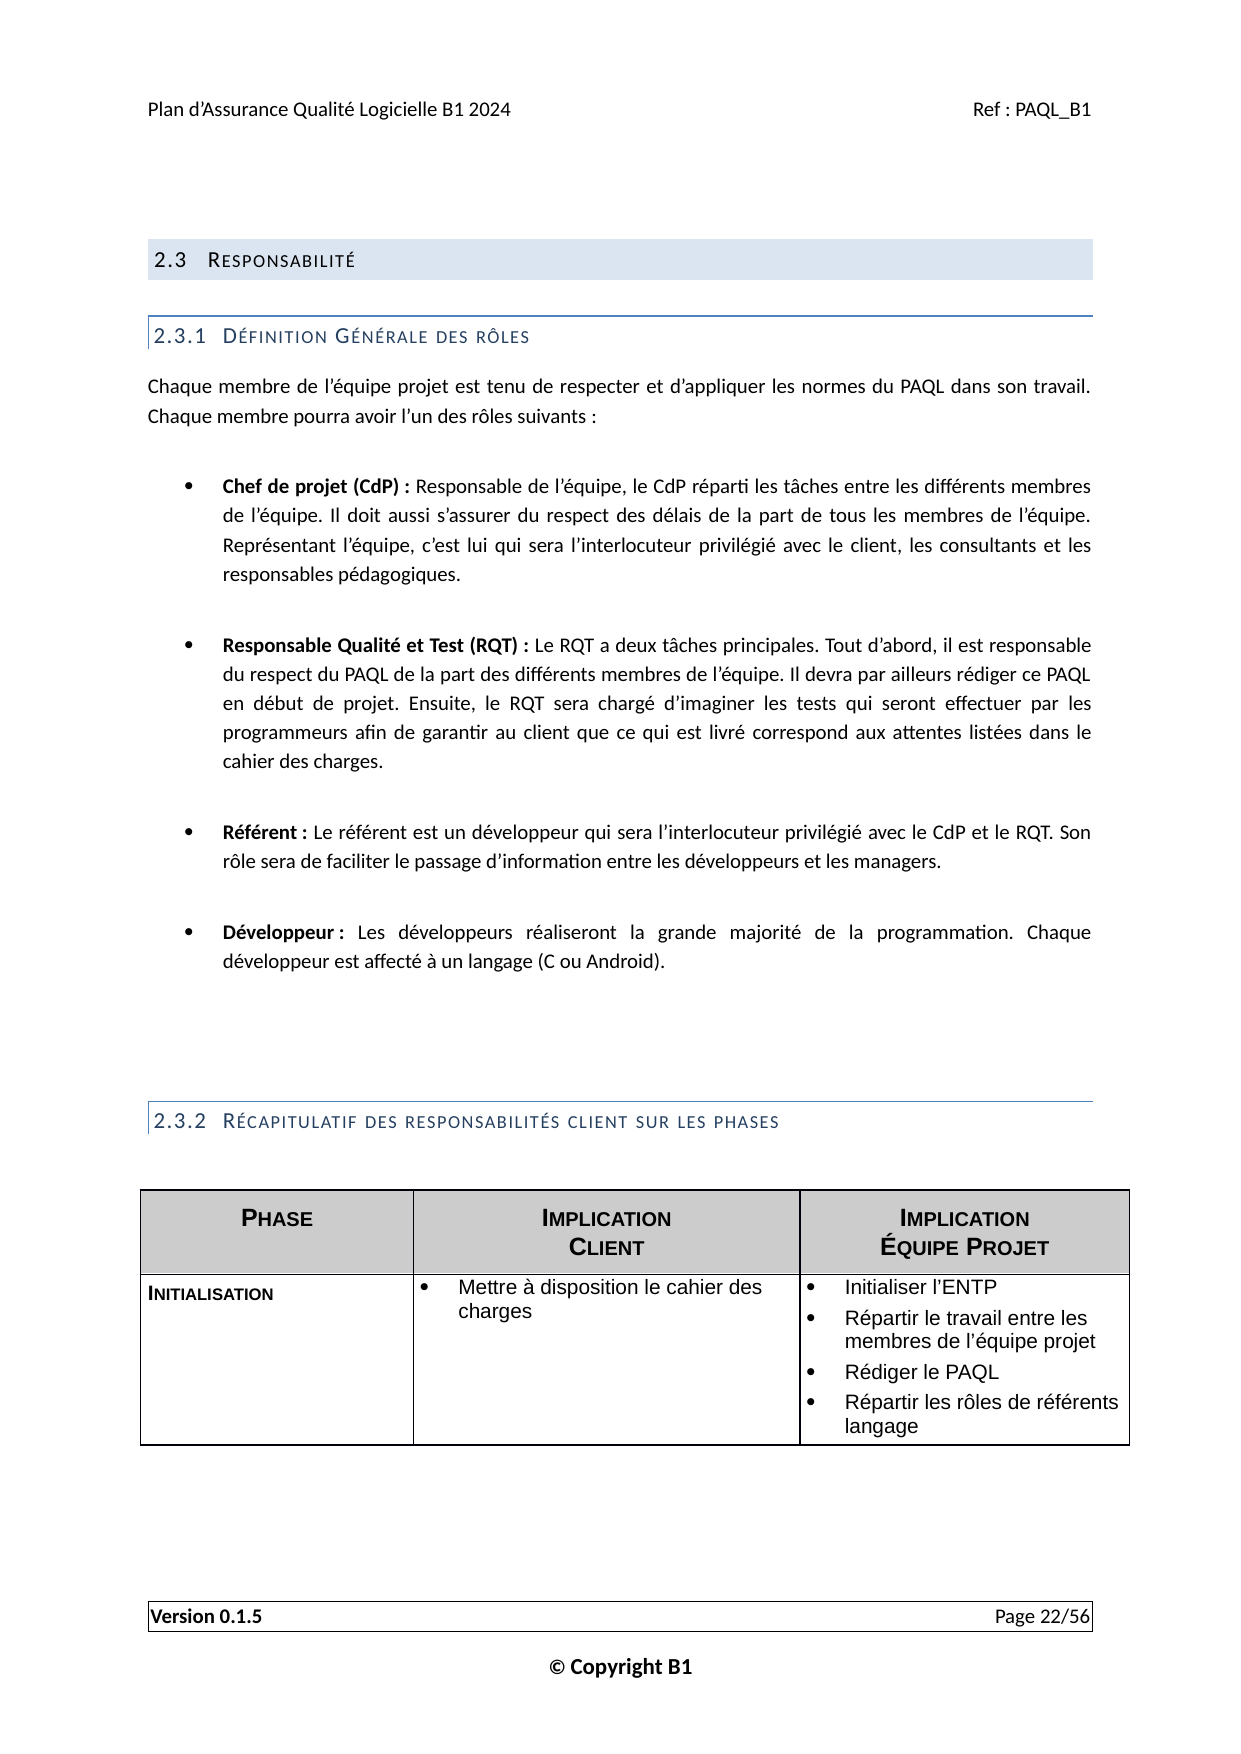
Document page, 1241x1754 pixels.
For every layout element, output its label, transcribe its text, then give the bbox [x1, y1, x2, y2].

table_cell Initialisation [141, 1275, 413, 1444]
text Chaque membre de l’équipe projet est tenu de respecter et d’appliquer les normes du PAQL dans son travail. Chaque membre pourra avoir l’un des rôles suivants : [148, 374, 1093, 428]
table_header Phase [141, 1191, 413, 1273]
list Référent : Le référent est un développeur qui sera l’interlocuteur privilégié avec le CdP et le RQT. Son rôle sera de faciliter le passage d’information entre les développeurs et les managers. [185, 819, 1093, 874]
list Responsabilité [154, 246, 1086, 273]
list Récapitulatif des responsabilités client sur les phases [149, 1102, 1093, 1134]
list Définition Générale des rôles [149, 317, 1093, 349]
list Chef de projet (CdP) : Responsable de l’équipe, le CdP réparti les tâches entre les différents membres de l’équipe. Il doit aussi s’assurer du respect des délais de la part de tous les membres de l’équipe. Représentant l’équipe, c’est lui qui sera l’interlocuteur privilégié avec le client, les consultants et les responsables pédagogiques. [185, 473, 1093, 586]
list Développeur : Les développeurs réaliseront la grande majorité de la programmation. Chaque développeur est affecté à un langage (C ou Android). [185, 919, 1093, 974]
table_cell Mettre à disposition le cahier des charges [414, 1275, 799, 1444]
list Responsable Qualité et Test (RQT) : Le RQT a deux tâches principales. Tout d’abord, il est responsable du respect du PAQL de la part des différents membres de l’équipe. Il devra par ailleurs rédiger ce PAQL en début de projet. Ensuite, le RQT sera chargé d’imaginer les tests qui seront effectuer par les programmeurs afin de garantir au client que ce qui est livré correspond aux attentes listées dans le cahier des charges. [185, 632, 1093, 774]
table_header Implication Client [414, 1191, 799, 1273]
table_header Implication Équipe Projet [801, 1191, 1129, 1273]
table_cell Initialiser l’ENTP Répartir le travail entre les membres de l’équipe projet Rédiger le PAQL Répartir les rôles de référents langage [801, 1275, 1129, 1444]
